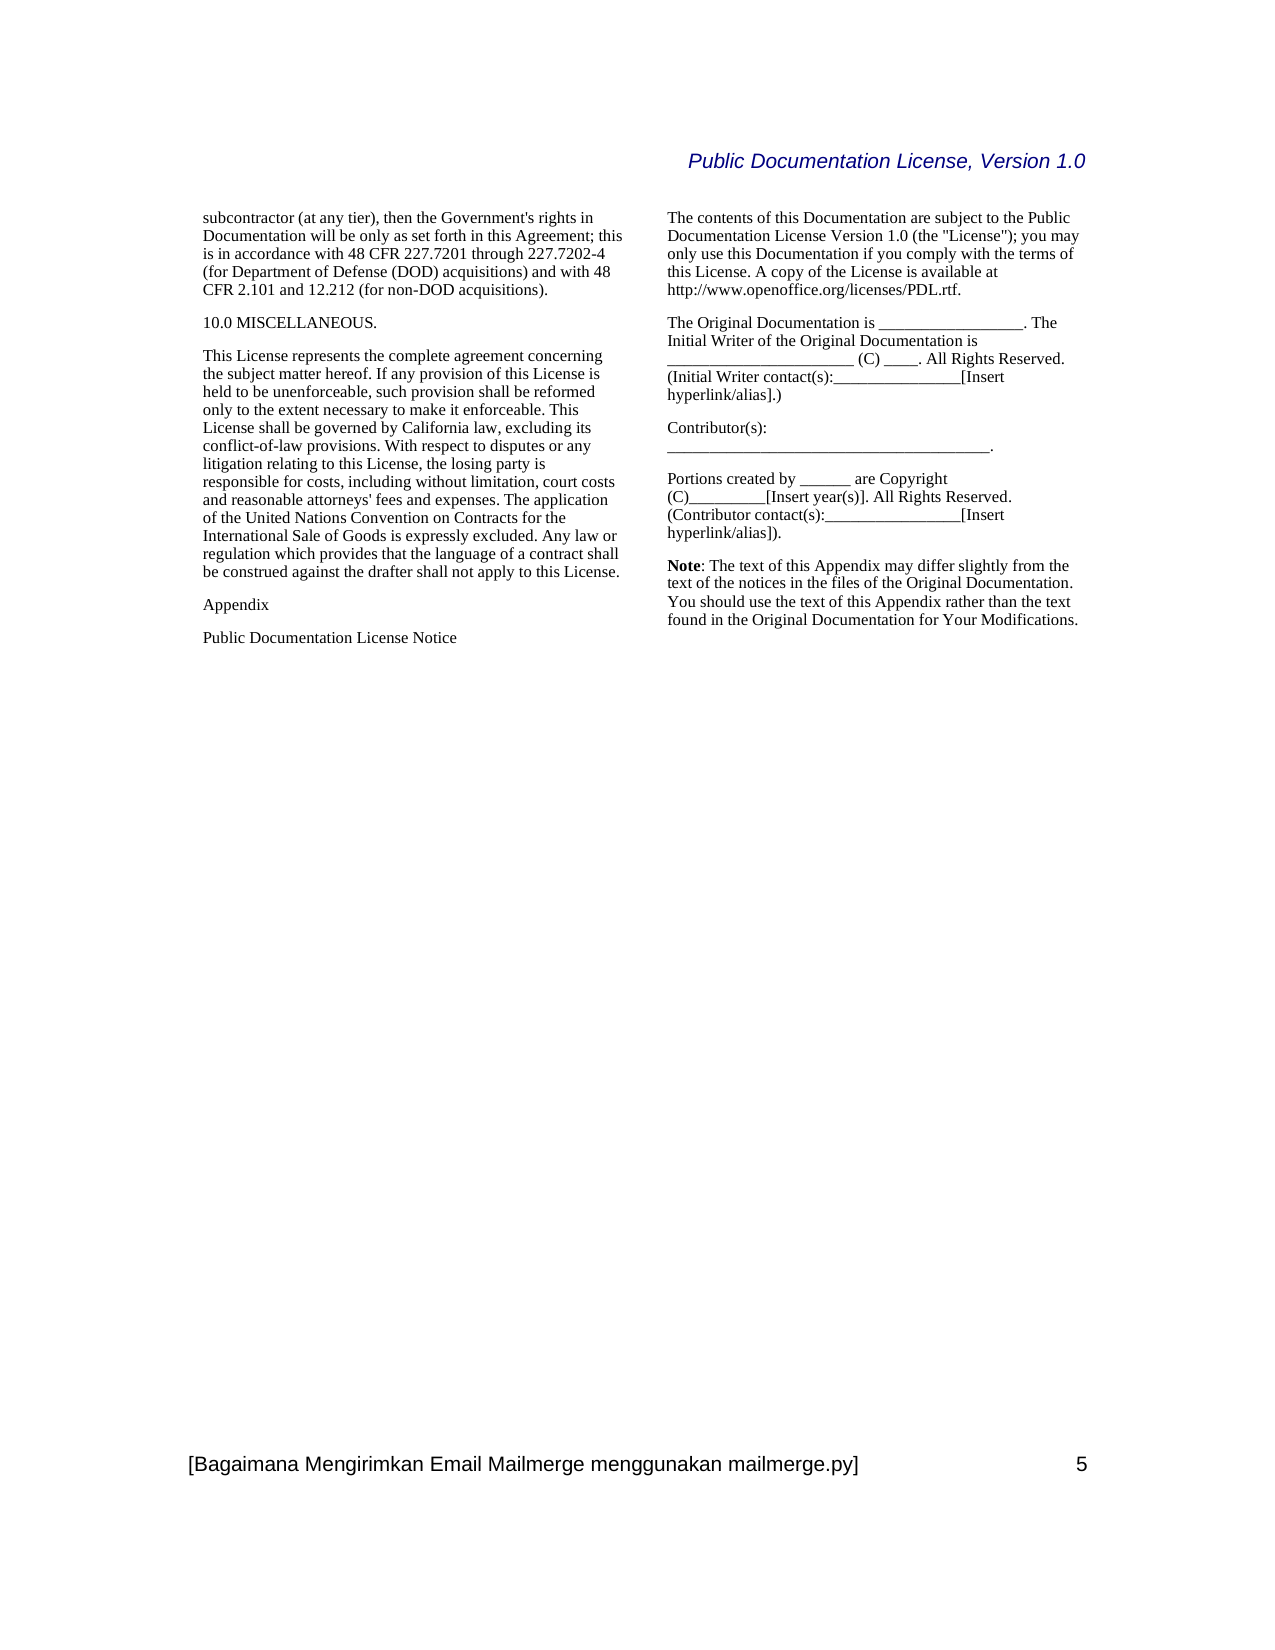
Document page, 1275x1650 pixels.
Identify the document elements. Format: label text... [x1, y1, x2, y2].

text The Original Documentation is _________________. The Initial Writer of the Original Documentation is ______________________ (C) ____. All Rights Reserved. (Initial Writer contact(s):_______________[Insert hyperlink/alias].) [667, 314, 1087, 404]
text Contributor(s): ______________________________________. [667, 419, 1087, 455]
text Public Documentation License Notice [203, 628, 623, 647]
text This License represents the complete agreement concerning the subject matter hereof. If any provision of this License is held to be unenforceable, such provision shall be reformed only to the extent necessary to make it enforceable. This License shall be governed by California law, excluding its conflict-of-law provisions. With respect to disputes or any litigation relating to this License, the losing party is responsible for costs, including without limitation, court costs and reasonable attorneys' fees and expenses. The application of the United Nations Convention on Contracts for the International Sale of Goods is expressly excluded. Any law or regulation which provides that the language of a contract shall be construed against the drafter shall not apply to this License. [203, 347, 623, 581]
text 10.0 MISCELLANEOUS. [203, 314, 623, 332]
text Note: The text of this Appendix may differ slightly from the text of the notices in the files of the Original Documentation. You should use the text of this Appendix rather than the text found in the Original Documentation for Your Modifications. [667, 556, 1087, 628]
text The contents of this Documentation are subject to the Public Documentation License Version 1.0 (the "License"); you may only use this Documentation if you comply with the terms of this License. A copy of the License is available at http://www.openoffice.org/licenses/PDL.rtf. [667, 209, 1087, 299]
text Portions created by ______ are Copyright (C)_________[Insert year(s)]. All Rights Reserved. (Contributor contact(s):________________[Insert hyperlink/alias]). [667, 469, 1087, 542]
text Appendix [203, 596, 623, 614]
text subcontractor (at any tier), then the Government's rights in Documentation will be only as set forth in this Agreement; this is in accordance with 48 CFR 227.7201 through 227.7202-4 (for Department of Defense (DOD) acquisitions) and with 48 CFR 2.101 and 12.212 (for non-DOD acquisitions). [203, 209, 623, 299]
